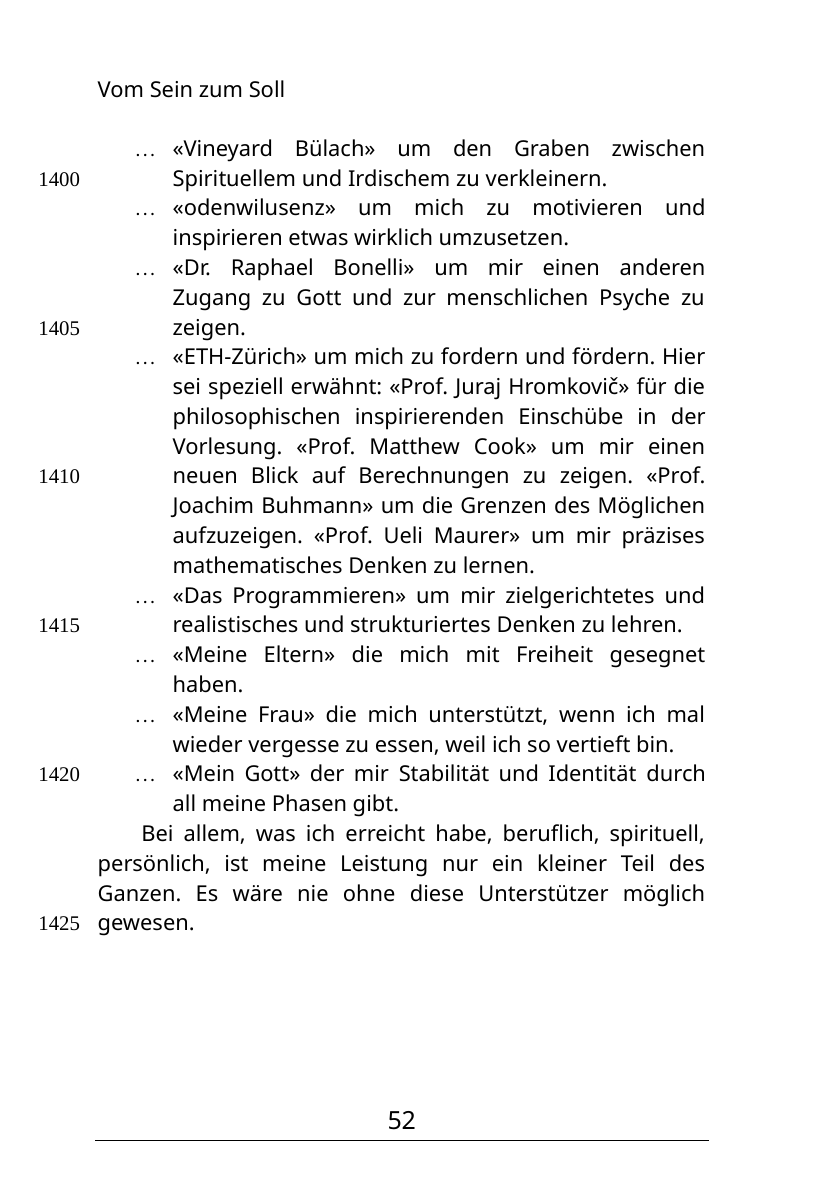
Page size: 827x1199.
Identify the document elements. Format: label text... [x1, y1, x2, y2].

list «Dr. Raphael Bonelli» um mir einen anderen Zugang zu Gott und zur menschlichen Psyche zu zeigen. [135, 252, 706, 341]
list «Meine Eltern» die mich mit Freiheit gesegnet haben. [135, 639, 706, 699]
list «Vineyard Bülach» um den Graben zwischen Spirituellem und Irdischem zu verkleinern. [135, 133, 706, 192]
list «ETH-Zürich» um mich zu fordern und fördern. Hier sei speziell erwähnt: «Prof. Juraj Hromkovič» für die philosophischen inspirierenden Einschübe in der Vorlesung. «Prof. Matthew Cook» um mir einen neuen Blick auf Berechnungen zu zeigen. «Prof. Joachim Buhmann» um die Grenzen des Möglichen aufzuzeigen. «Prof. Ueli Maurer» um mir präzises mathematisches Denken zu lernen. [135, 341, 706, 579]
list «Meine Frau» die mich unterstützt, wenn ich mal wieder vergesse zu essen, weil ich so vertieft bin. [135, 699, 706, 758]
list «odenwilusenz» um mich zu motivieren und inspirieren etwas wirklich umzusetzen. [135, 192, 706, 252]
text Bei allem, was ich erreicht habe, beruflich, spirituell, persönlich, ist meine Leistung nur ein kleiner Teil des Ganzen. Es wäre nie ohne diese Unterstützer möglich gewesen. [97, 818, 706, 937]
list «Mein Gott» der mir Stabilität und Identität durch all meine Phasen gibt. [135, 758, 706, 818]
list «Das Programmieren» um mir zielgerichtetes und realistisches und strukturiertes Denken zu lehren. [135, 579, 706, 639]
